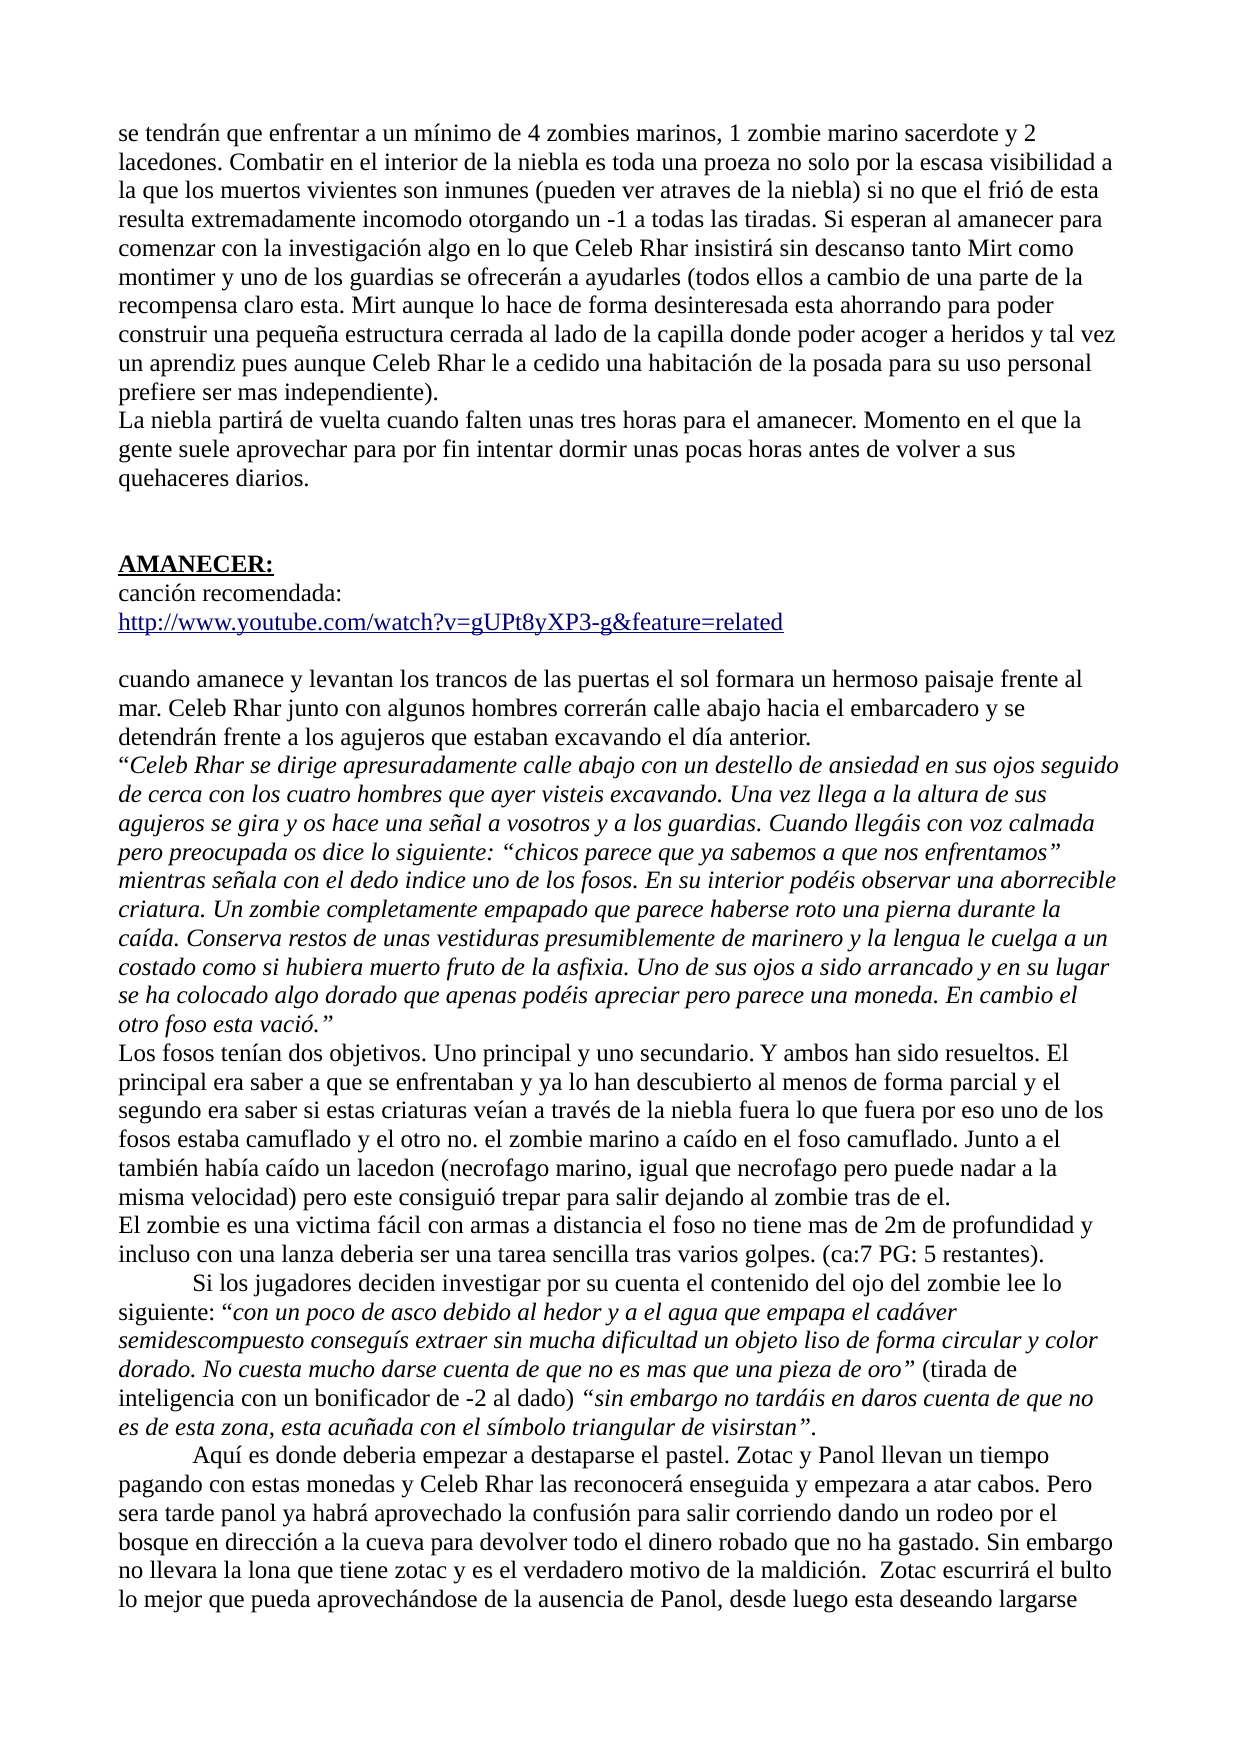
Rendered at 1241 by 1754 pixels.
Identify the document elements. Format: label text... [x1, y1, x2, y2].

text cuando amanece y levantan los trancos de las puertas el sol formara un hermoso paisaje frente al mar. Celeb Rhar junto con algunos hombres correrán calle abajo hacia el embarcadero y se detendrán frente a los agujeros que estaban excavando el día anterior. [118, 664, 1122, 751]
text se tendrán que enfrentar a un mínimo de 4 zombies marinos, 1 zombie marino sacerdote y 2 lacedones. Combatir en el interior de la niebla es toda una proeza no solo por la escasa visibilidad a la que los muertos vivientes son inmunes (pueden ver atraves de la niebla) si no que el frió de esta resulta extremadamente incomodo otorgando un -1 a todas las tiradas. Si esperan al amanecer para comenzar con la investigación algo en lo que Celeb Rhar insistirá sin descanso tanto Mirt como montimer y uno de los guardias se ofrecerán a ayudarles (todos ellos a cambio de una parte de la recompensa claro esta. Mirt aunque lo hace de forma desinteresada esta ahorrando para poder construir una pequeña estructura cerrada al lado de la capilla donde poder acoger a heridos y tal vez un aprendiz pues aunque Celeb Rhar le a cedido una habitación de la posada para su uso personal prefiere ser mas independiente). [118, 118, 1122, 406]
text Aquí es donde deberia empezar a destaparse el pastel. Zotac y Panol llevan un tiempo pagando con estas monedas y Celeb Rhar las reconocerá enseguida y empezara a atar cabos. Pero sera tarde panol ya habrá aprovechado la confusión para salir corriendo dando un rodeo por el bosque en dirección a la cueva para devolver todo el dinero robado que no ha gastado. Sin embargo no llevara la lona que tiene zotac y es el verdadero motivo de la maldición. Zotac escurrirá el bulto lo mejor que pueda aprovechándose de la ausencia de Panol, desde luego esta deseando largarse [118, 1441, 1122, 1613]
text AMANECER: [118, 549, 1122, 578]
text Si los jugadores deciden investigar por su cuenta el contenido del ojo del zombie lee lo siguiente: “con un poco de asco debido al hedor y a el agua que empapa el cadáver semidescompuesto conseguís extraer sin mucha dificultad un objeto liso de forma circular y color dorado. No cuesta mucho darse cuenta de que no es mas que una pieza de oro” (tirada de inteligencia con un bonificador de -2 al dado) “sin embargo no tardáis en daros cuenta de que no es de esta zona, esta acuñada con el símbolo triangular de visirstan”. [118, 1268, 1122, 1441]
text http://www.youtube.com/watch?v=gUPt8yXP3-g&feature=related [118, 607, 1122, 636]
text La niebla partirá de vuelta cuando falten unas tres horas para el amanecer. Momento en el que la gente suele aprovechar para por fin intentar dormir unas pocas horas antes de volver a sus quehaceres diarios. [118, 406, 1122, 492]
text El zombie es una victima fácil con armas a distancia el foso no tiene mas de 2m de profundidad y incluso con una lanza deberia ser una tarea sencilla tras varios golpes. (ca:7 PG: 5 restantes). [118, 1211, 1122, 1268]
text canción recomendada: [118, 578, 1122, 607]
text “Celeb Rhar se dirige apresuradamente calle abajo con un destello de ansiedad en sus ojos seguido de cerca con los cuatro hombres que ayer visteis excavando. Una vez llega a la altura de sus agujeros se gira y os hace una señal a vosotros y a los guardias. Cuando llegáis con voz calmada pero preocupada os dice lo siguiente: “chicos parece que ya sabemos a que nos enfrentamos” mientras señala con el dedo indice uno de los fosos. En su interior podéis observar una aborrecible criatura. Un zombie completamente empapado que parece haberse roto una pierna durante la caída. Conserva restos de unas vestiduras presumiblemente de marinero y la lengua le cuelga a un costado como si hubiera muerto fruto de la asfixia. Uno de sus ojos a sido arrancado y en su lugar se ha colocado algo dorado que apenas podéis apreciar pero parece una moneda. En cambio el otro foso esta vació.” [118, 751, 1122, 1038]
text Los fosos tenían dos objetivos. Uno principal y uno secundario. Y ambos han sido resueltos. El principal era saber a que se enfrentaban y ya lo han descubierto al menos de forma parcial y el segundo era saber si estas criaturas veían a través de la niebla fuera lo que fuera por eso uno de los fosos estaba camuflado y el otro no. el zombie marino a caído en el foso camuflado. Junto a el también había caído un lacedon (necrofago marino, igual que necrofago pero puede nadar a la misma velocidad) pero este consiguió trepar para salir dejando al zombie tras de el. [118, 1038, 1122, 1211]
